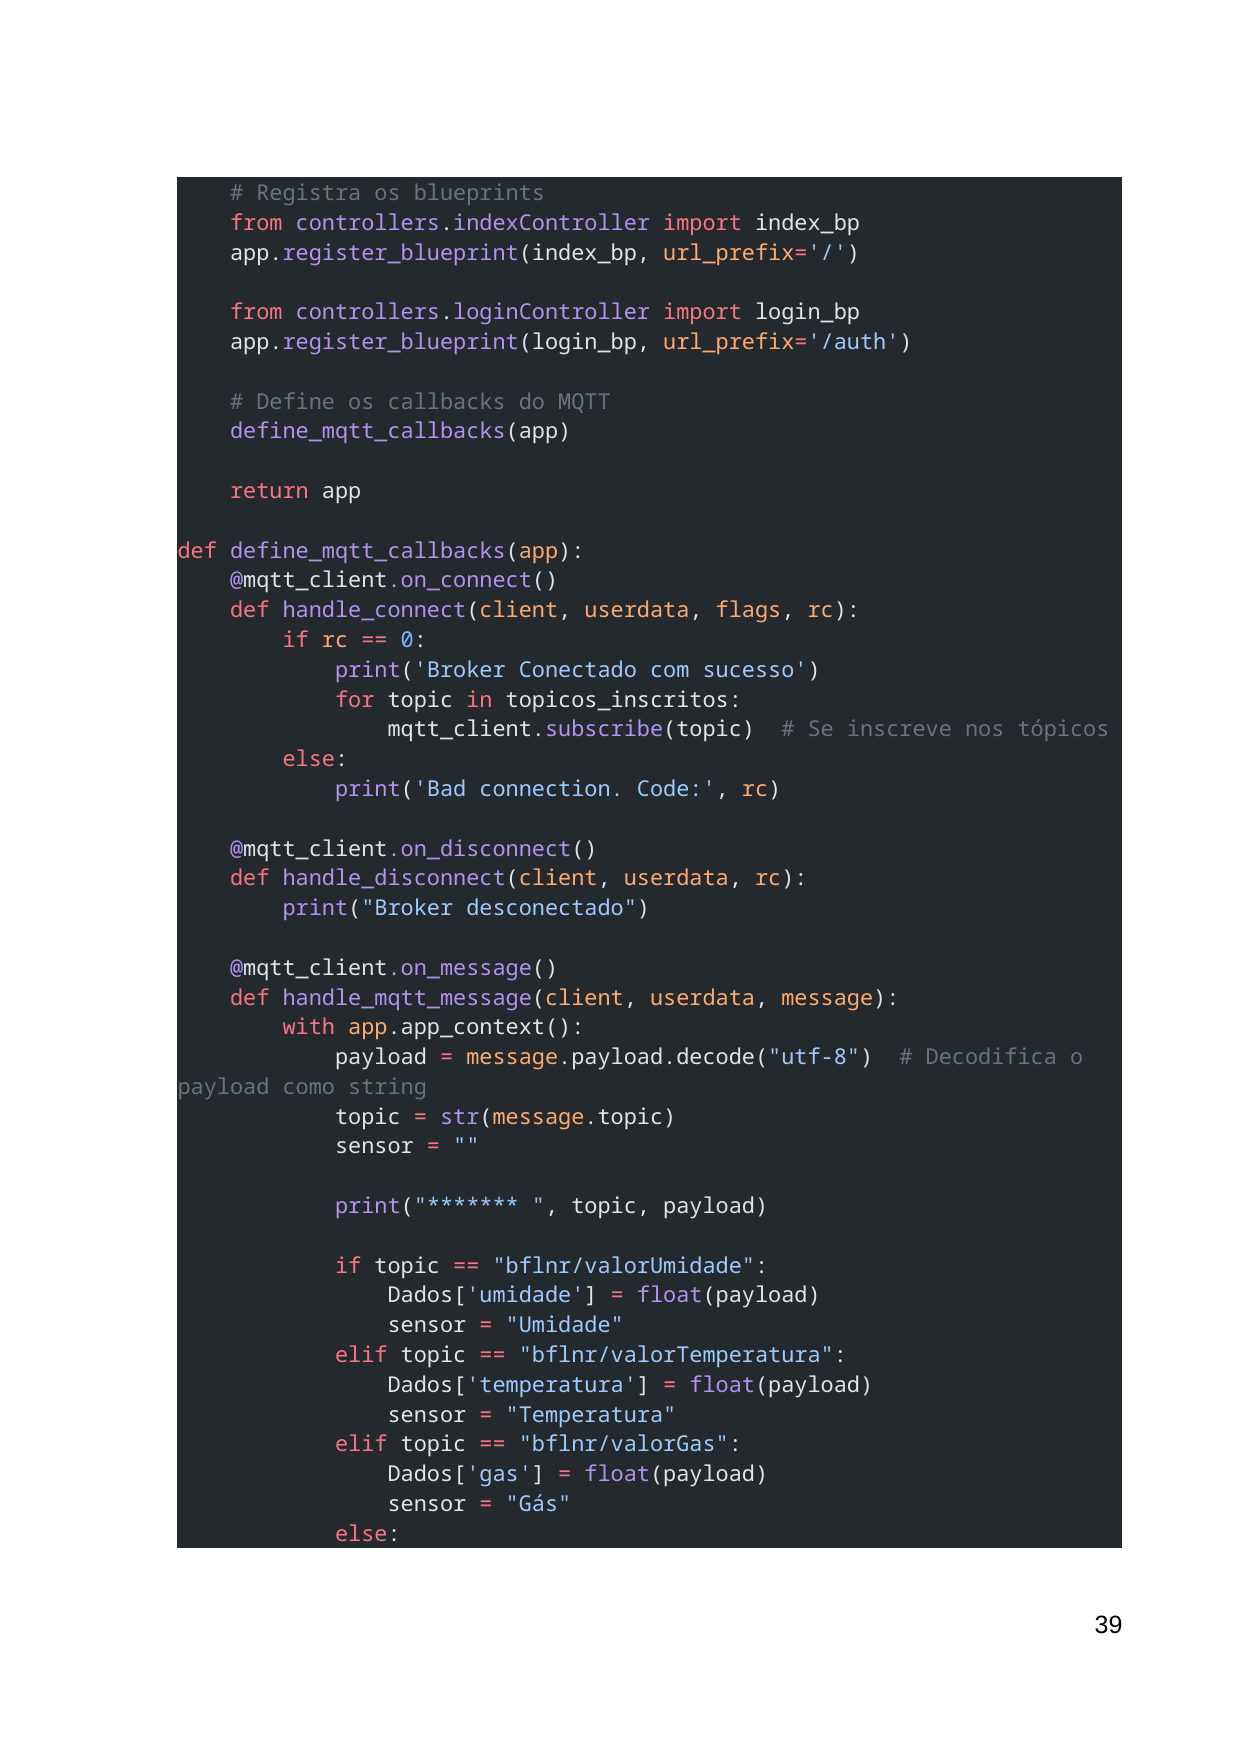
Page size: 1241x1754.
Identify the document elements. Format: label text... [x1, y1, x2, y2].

text # Define os callbacks do MQTT [177, 386, 1122, 416]
text elif topic == "bflnr/valorGas": [177, 1428, 1122, 1458]
text app.register_blueprint(index_bp, url_prefix='/') [177, 237, 1122, 267]
text print('Bad connection. Code:', rc) [177, 773, 1122, 803]
text mqtt_client.subscribe(topic) # Se inscreve nos tópicos [177, 713, 1122, 743]
text def handle_mqtt_message(client, userdata, message): [177, 982, 1122, 1011]
text from controllers.indexController import index_bp [177, 207, 1122, 237]
text payload = message.payload.decode("utf-8") # Decodifica o payload como string [177, 1041, 1122, 1101]
text for topic in topicos_inscritos: [177, 684, 1122, 713]
text print("Broker desconectado") [177, 892, 1122, 922]
text elif topic == "bflnr/valorTemperatura": [177, 1339, 1122, 1369]
text def handle_connect(client, userdata, flags, rc): [177, 594, 1122, 624]
text # Registra os blueprints [177, 177, 1122, 207]
text topic = str(message.topic) [177, 1101, 1122, 1131]
text sensor = "Gás" [177, 1488, 1122, 1518]
text sensor = "Temperatura" [177, 1399, 1122, 1428]
text return app [177, 475, 1122, 505]
text sensor = "Umidade" [177, 1309, 1122, 1339]
text else: [177, 1518, 1122, 1548]
text print('Broker Conectado com sucesso') [177, 654, 1122, 684]
text Dados['gas'] = float(payload) [177, 1458, 1122, 1488]
text app.register_blueprint(login_bp, url_prefix='/auth') [177, 326, 1122, 356]
text @mqtt_client.on_connect() [177, 564, 1122, 594]
text from controllers.loginController import login_bp [177, 296, 1122, 326]
text else: [177, 743, 1122, 773]
text @mqtt_client.on_disconnect() [177, 833, 1122, 862]
text print("******* ", topic, payload) [177, 1190, 1122, 1220]
text def handle_disconnect(client, userdata, rc): [177, 862, 1122, 892]
text sensor = "" [177, 1131, 1122, 1160]
text with app.app_context(): [177, 1011, 1122, 1041]
text Dados['umidade'] = float(payload) [177, 1279, 1122, 1309]
text define_mqtt_callbacks(app) [177, 416, 1122, 445]
text def define_mqtt_callbacks(app): [177, 535, 1122, 564]
text @mqtt_client.on_message() [177, 952, 1122, 982]
text if rc == 0: [177, 624, 1122, 654]
text Dados['temperatura'] = float(payload) [177, 1369, 1122, 1399]
text if topic == "bflnr/valorUmidade": [177, 1250, 1122, 1279]
